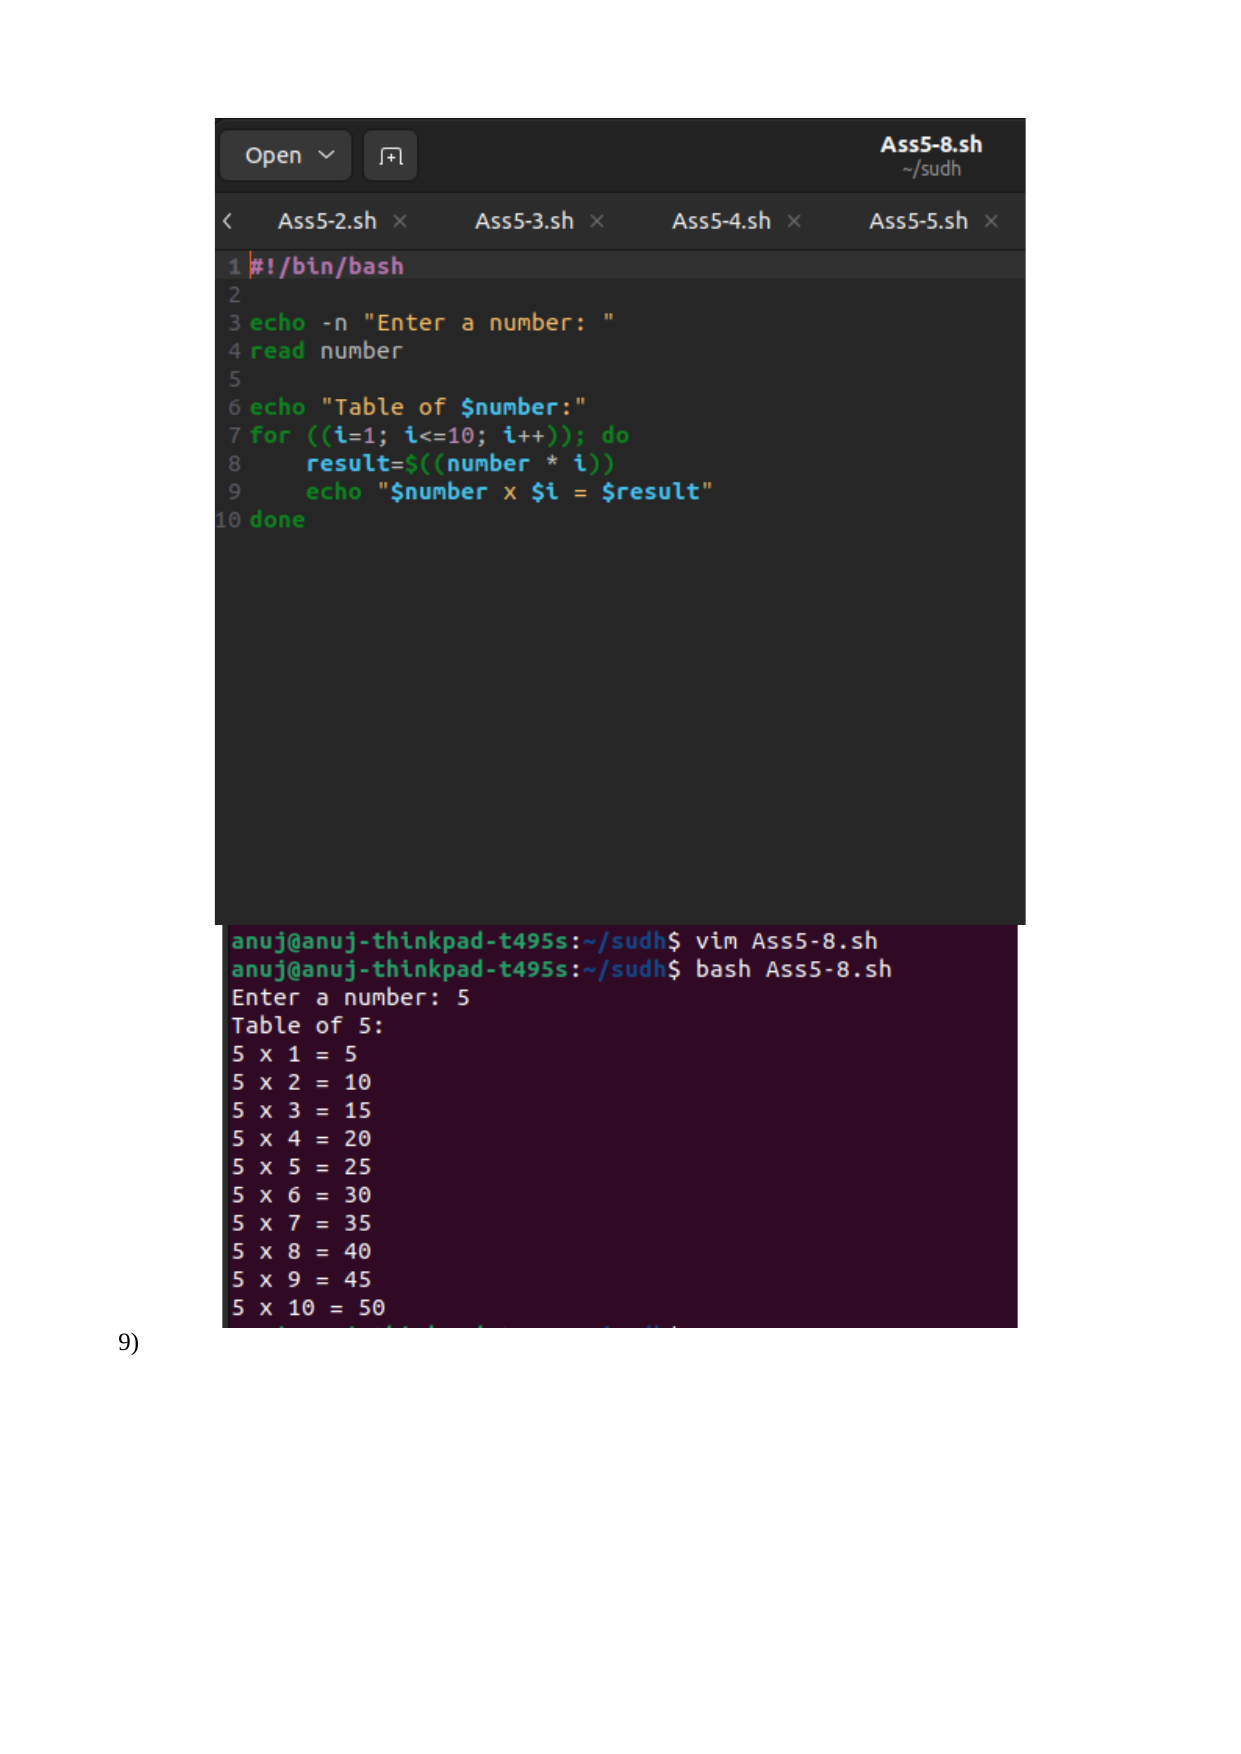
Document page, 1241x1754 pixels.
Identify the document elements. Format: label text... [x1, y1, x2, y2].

picture [214, 118, 1026, 1328]
text 9) [118, 924, 1122, 1356]
